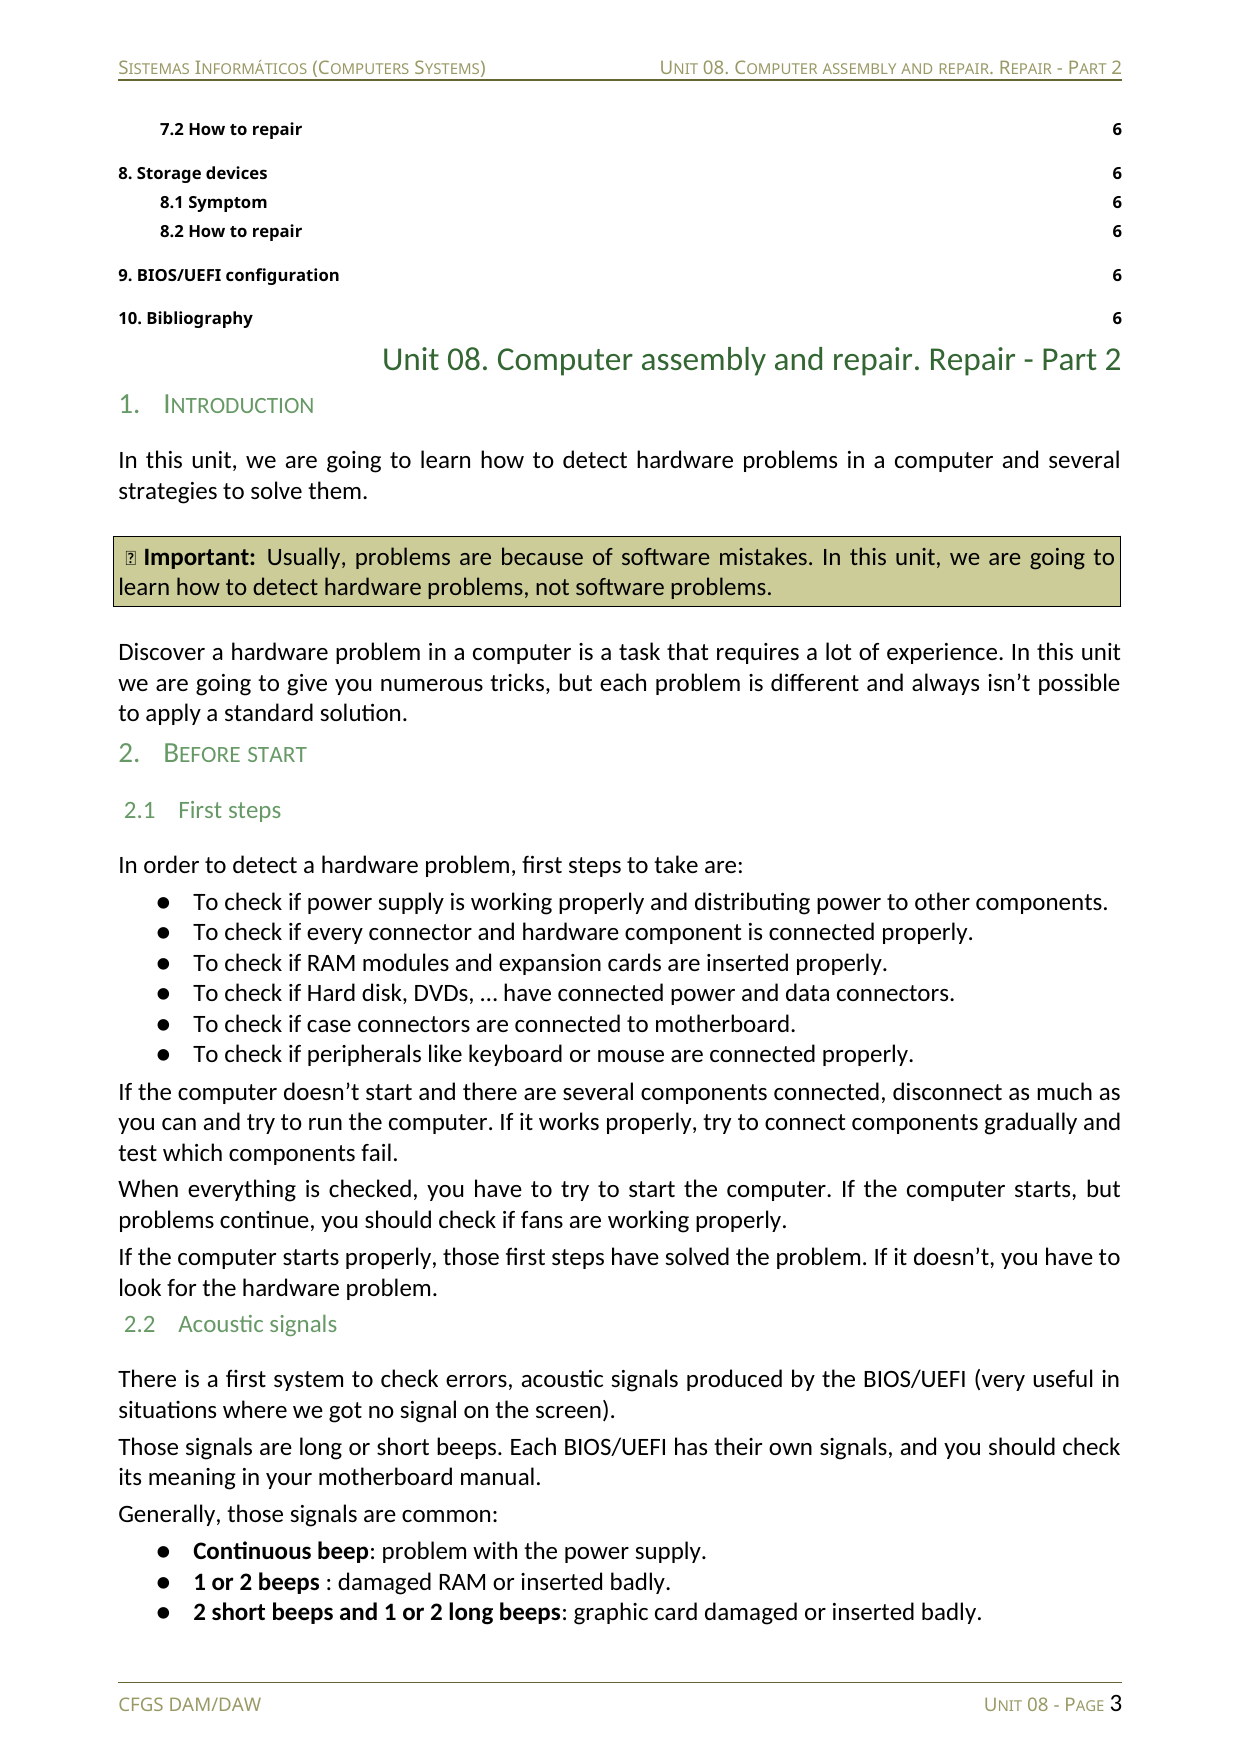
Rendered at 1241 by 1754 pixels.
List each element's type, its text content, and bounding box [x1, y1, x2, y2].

text Generally, those signals are common: [118, 1498, 1122, 1529]
list Continuous beep: problem with the power supply. [156, 1535, 1122, 1566]
subtitle First steps [118, 794, 1122, 825]
text In order to detect a hardware problem, first steps to take are: [118, 849, 1122, 879]
subtitle Before start [118, 734, 1122, 770]
text 9. BIOS/UEFI configuration 6 [118, 263, 1122, 286]
text 8.2 How to repair 6 [156, 220, 1122, 243]
text There is a first system to check errors, acoustic signals produced by the BIOS/UEFI (very useful in situations where we got no signal on the screen). [118, 1363, 1122, 1424]
text 📖 Important: Usually, problems are because of software mistakes. In this unit, we are going to learn how to detect hardware problems, not software problems. [114, 537, 1120, 606]
subtitle Acoustic signals [118, 1309, 1122, 1339]
subtitle Introduction [118, 385, 1122, 420]
list To check if RAM modules and expansion cards are inserted properly. [156, 947, 1122, 978]
list To check if peripherals like keyboard or mouse are connected properly. [156, 1039, 1122, 1069]
text 8.1 Symptom 6 [156, 191, 1122, 213]
text 10. Bibliography 6 [118, 307, 1122, 330]
list 2 short beeps and 1 or 2 long beeps: graphic card damaged or inserted badly. [156, 1596, 1122, 1627]
list To check if every connector and hardware component is connected properly. [156, 917, 1122, 947]
text Those signals are long or short beeps. Each BIOS/UEFI has their own signals, and you should check its meaning in your motherboard manual. [118, 1431, 1122, 1492]
text When everything is checked, you have to try to start the computer. If the computer starts, but problems continue, you should check if fans are working properly. [118, 1174, 1122, 1235]
list To check if power supply is working properly and distributing power to other components. [156, 886, 1122, 917]
text In this unit, we are going to learn how to detect hardware problems in a computer and several strategies to solve them. [118, 444, 1122, 506]
text Discover a hardware problem in a computer is a task that requires a lot of experience. In this unit we are going to give you numerous tricks, but each problem is different and always isn’t possible to apply a standard solution. [118, 637, 1122, 728]
text Unit 08. Computer assembly and repair. Repair - Part 2 [118, 338, 1122, 379]
text If the computer starts properly, those first steps have solved the problem. If it doesn’t, you have to look for the hardware problem. [118, 1241, 1122, 1302]
list To check if Hard disk, DVDs, … have connected power and data connectors. [156, 978, 1122, 1008]
list 1 or 2 beeps : damaged RAM or inserted badly. [156, 1566, 1122, 1596]
list To check if case connectors are connected to motherboard. [156, 1008, 1122, 1039]
text 7.2 How to repair 6 [156, 118, 1122, 141]
text 8. Storage devices 6 [118, 162, 1122, 184]
text If the computer doesn’t start and there are several components connected, disconnect as much as you can and try to run the computer. If it works properly, try to connect components gradually and test which components fail. [118, 1076, 1122, 1167]
